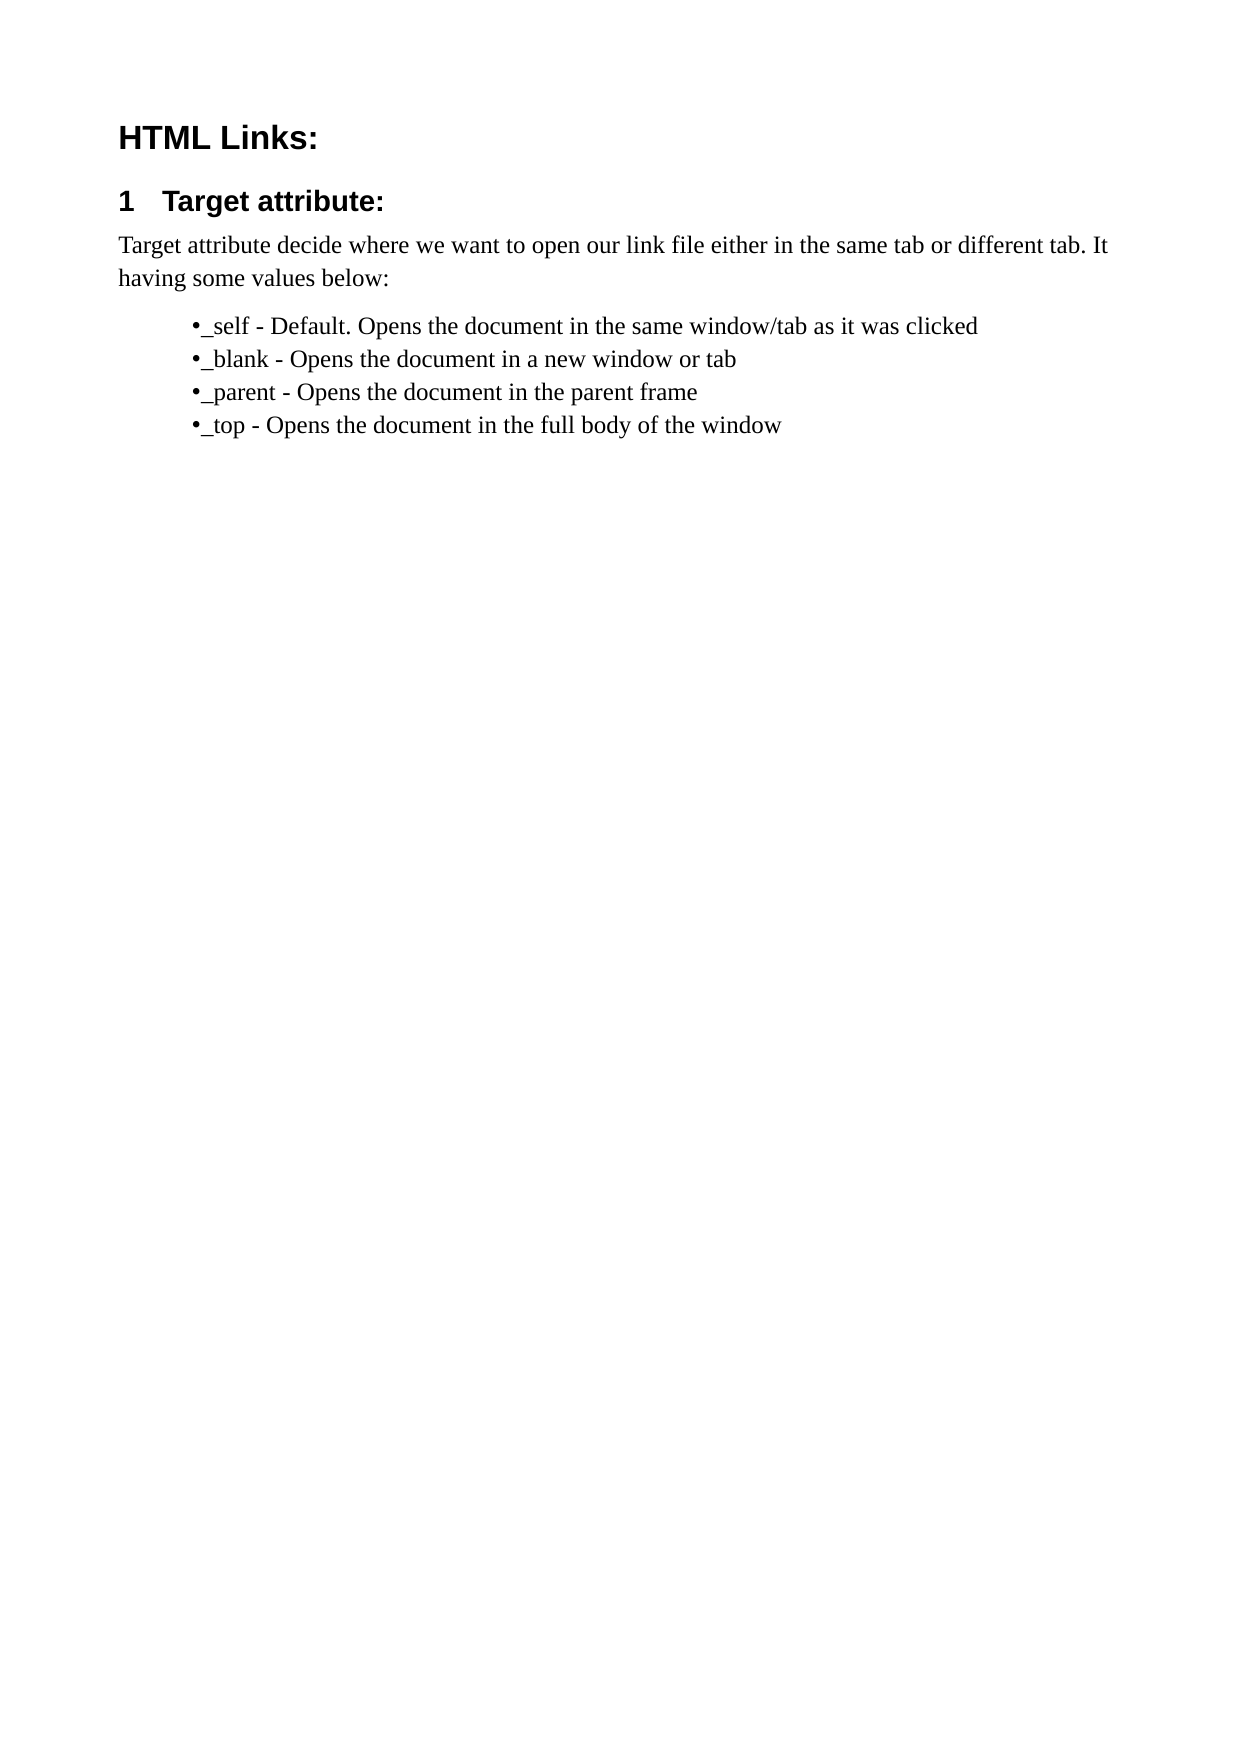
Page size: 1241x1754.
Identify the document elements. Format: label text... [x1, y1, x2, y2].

subtitle HTML Links: [118, 118, 1122, 157]
text Target attribute decide where we want to open our link file either in the same tab or different tab. It having some values below: [118, 230, 1122, 292]
list _self - Default. Opens the document in the same window/tab as it was clicked [118, 311, 1122, 339]
list _top - Opens the document in the full body of the window [118, 410, 1122, 438]
list _parent - Opens the document in the parent frame [118, 377, 1122, 406]
list _blank - Opens the document in a new window or tab [118, 344, 1122, 372]
subtitle Target attribute: [118, 184, 1122, 218]
